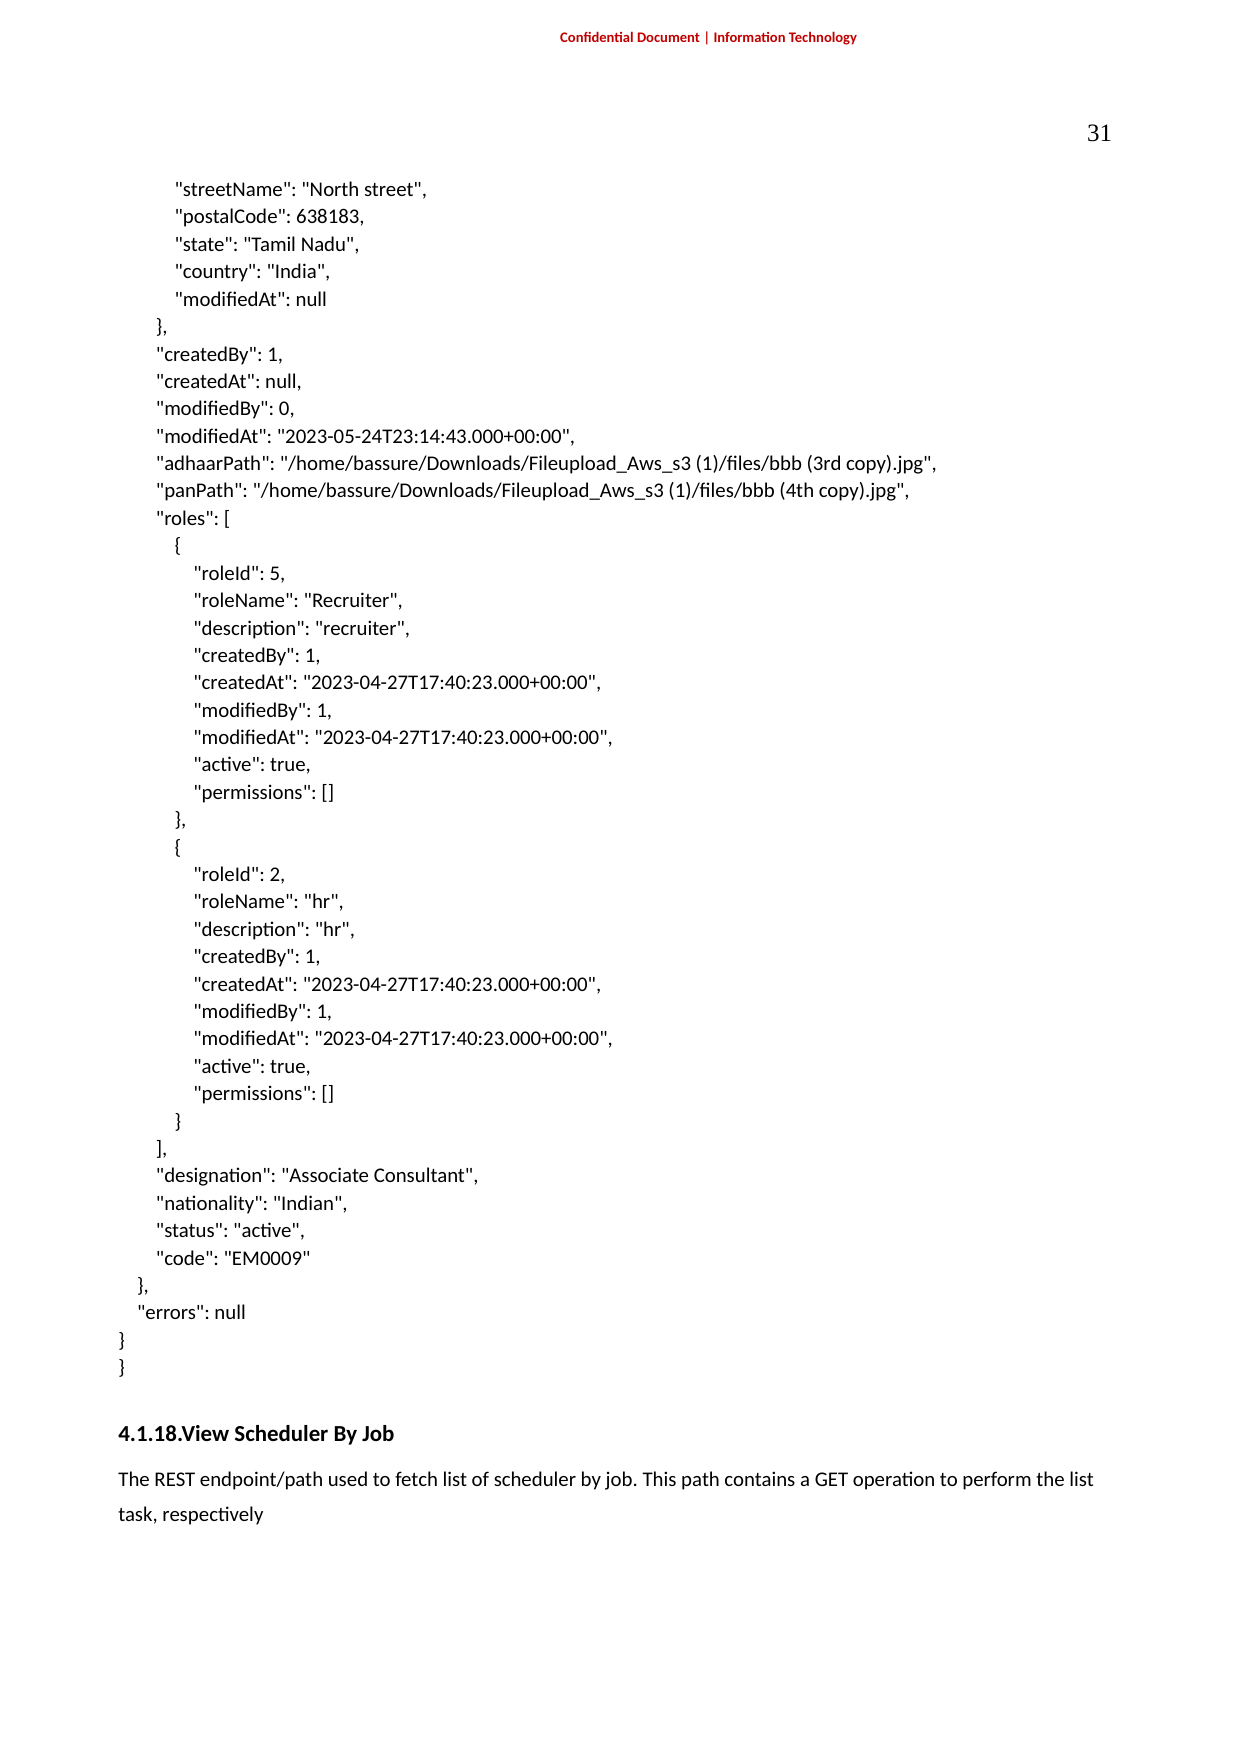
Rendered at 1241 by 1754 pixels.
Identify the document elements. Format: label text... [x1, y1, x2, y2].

text } [118, 1354, 1122, 1380]
text "roles": [ [118, 505, 1122, 531]
text }, [118, 1272, 1122, 1298]
text "postalCode": 638183, [118, 204, 1122, 229]
text "designation": "Associate Consultant", [118, 1163, 1122, 1188]
text "adhaarPath": "/home/bassure/Downloads/Fileupload_Aws_s3 (1)/files/bbb (3rd copy).jpg", [118, 450, 1122, 476]
text ], [118, 1135, 1122, 1161]
text "modifiedAt": "2023-04-27T17:40:23.000+00:00", [118, 1026, 1122, 1051]
text "roleId": 2, [118, 861, 1122, 887]
text "active": true, [118, 752, 1122, 777]
text "createdBy": 1, [118, 642, 1122, 667]
text "description": "hr", [118, 916, 1122, 941]
text }, [118, 313, 1122, 339]
text "modifiedAt": null [118, 286, 1122, 311]
text "active": true, [118, 1053, 1122, 1078]
text } [118, 1327, 1122, 1352]
text "modifiedAt": "2023-04-27T17:40:23.000+00:00", [118, 724, 1122, 750]
text { [118, 532, 1122, 558]
text "createdAt": "2023-04-27T17:40:23.000+00:00", [118, 971, 1122, 996]
text } [118, 1108, 1122, 1133]
text "roleName": "Recruiter", [118, 587, 1122, 613]
text The REST endpoint/path used to fetch list of scheduler by job. This path contains a GET operation to perform the list task, respectively [118, 1466, 1122, 1527]
text "modifiedAt": "2023-05-24T23:14:43.000+00:00", [118, 423, 1122, 448]
text "modifiedBy": 1, [118, 697, 1122, 722]
text "code": "EM0009" [118, 1245, 1122, 1270]
text "permissions": [] [118, 1080, 1122, 1106]
text "nationality": "Indian", [118, 1190, 1122, 1215]
text "createdAt": "2023-04-27T17:40:23.000+00:00", [118, 669, 1122, 695]
text "panPath": "/home/bassure/Downloads/Fileupload_Aws_s3 (1)/files/bbb (4th copy).jpg", [118, 478, 1122, 503]
text "modifiedBy": 1, [118, 998, 1122, 1024]
text "streetName": "North street", [118, 176, 1122, 202]
text "permissions": [] [118, 779, 1122, 804]
text "createdBy": 1, [118, 943, 1122, 969]
text "country": "India", [118, 258, 1122, 284]
text "roleName": "hr", [118, 889, 1122, 914]
text { [118, 834, 1122, 859]
text "status": "active", [118, 1217, 1122, 1243]
text "modifiedBy": 0, [118, 396, 1122, 421]
text "state": "Tamil Nadu", [118, 231, 1122, 257]
text "description": "recruiter", [118, 615, 1122, 640]
text "createdBy": 1, [118, 341, 1122, 366]
subtitle 4.1.18.View Scheduler By Job [118, 1419, 1122, 1447]
text "errors": null [118, 1299, 1122, 1325]
text "createdAt": null, [118, 368, 1122, 393]
text }, [118, 806, 1122, 832]
text "roleId": 5, [118, 560, 1122, 585]
